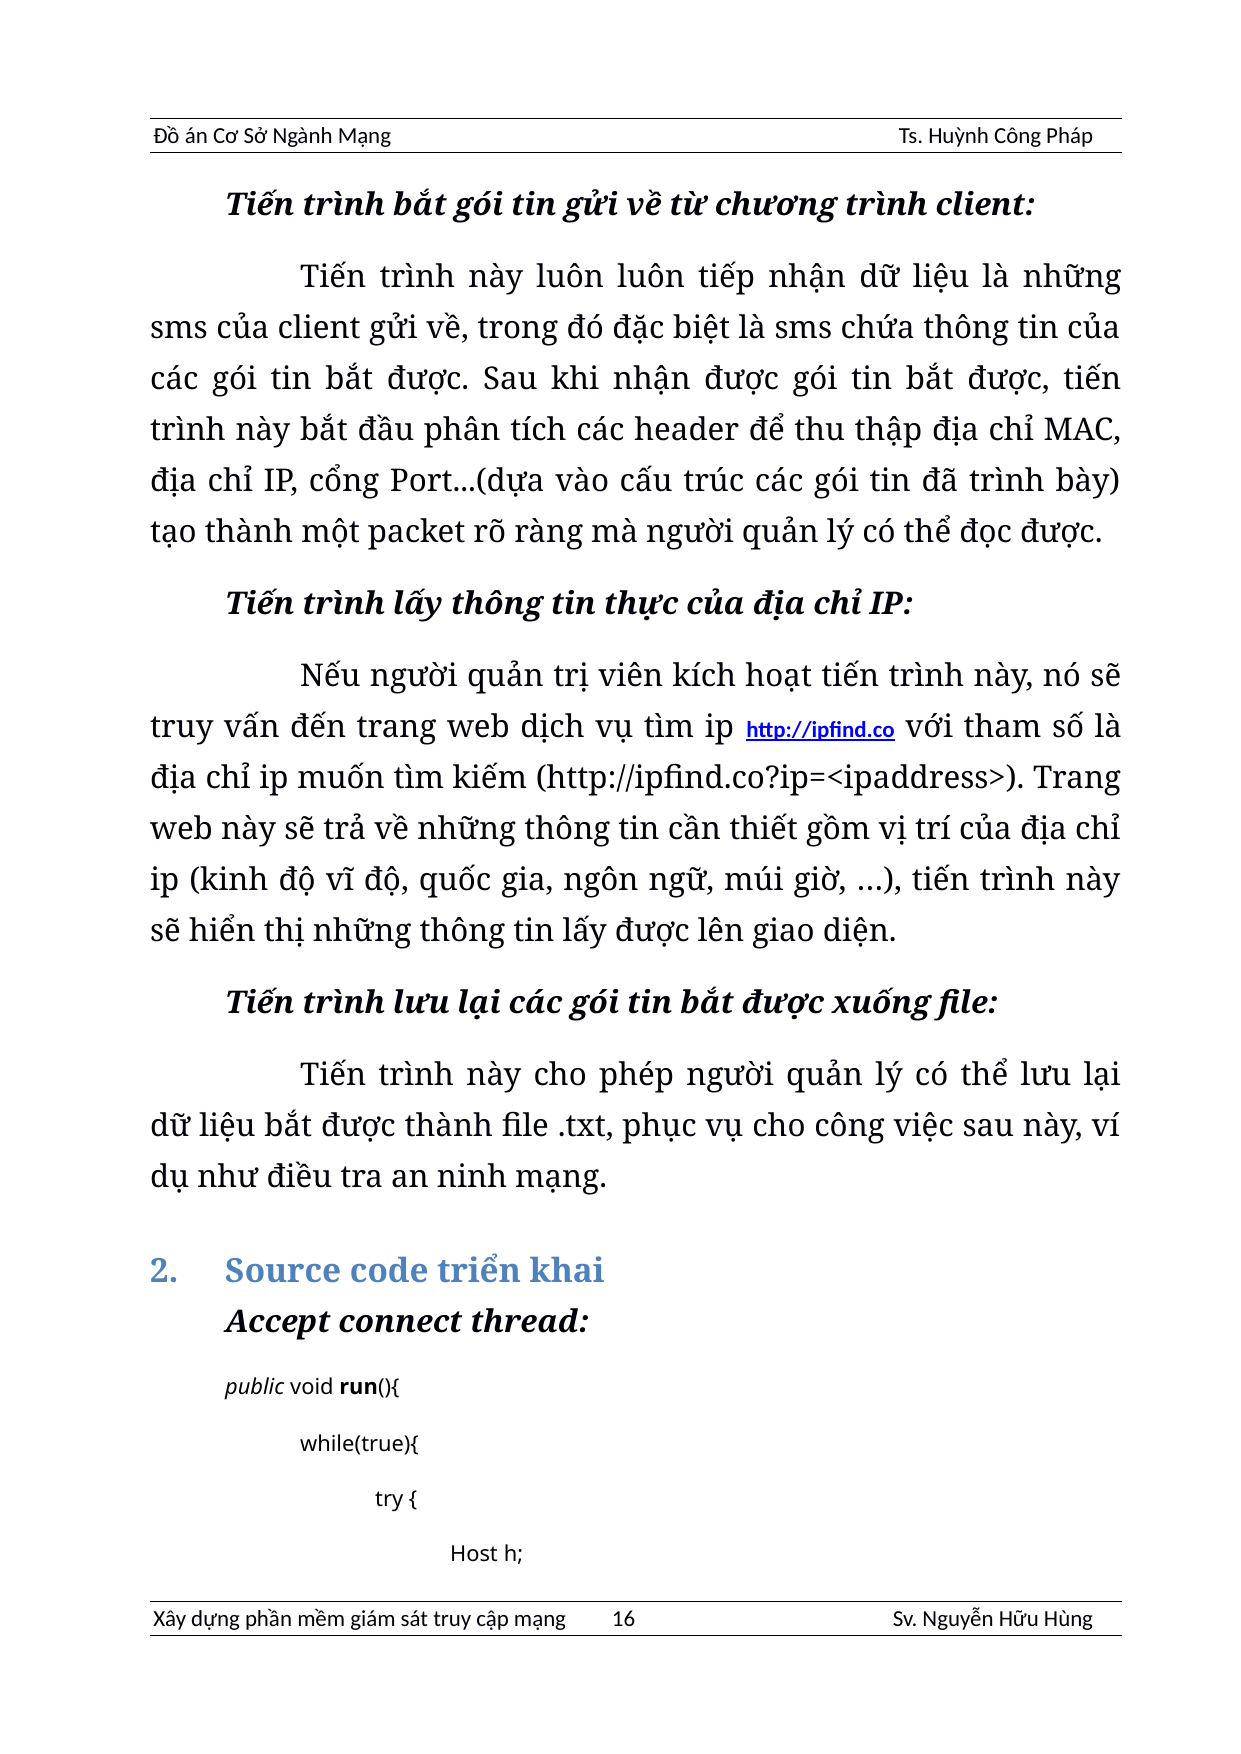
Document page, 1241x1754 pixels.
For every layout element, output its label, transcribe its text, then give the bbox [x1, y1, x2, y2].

text Tiến trình lưu lại các gói tin bắt được xuống file: [150, 980, 1122, 1023]
text while(true){ [150, 1428, 1122, 1457]
text try { [150, 1483, 1122, 1512]
text public void run(){ [150, 1371, 1122, 1401]
text Tiến trình này luôn luôn tiếp nhận dữ liệu là những sms của client gửi về, trong đó đặc biệt là sms chứa thông tin của các gói tin bắt được. Sau khi nhận được gói tin bắt được, tiến trình này bắt đầu phân tích các header để thu thập địa chỉ MAC, địa chỉ IP, cổng Port...(dựa vào cấu trúc các gói tin đã trình bày) tạo thành một packet rõ ràng mà người quản lý có thể đọc được. [150, 254, 1122, 552]
text Accept connect thread: [150, 1299, 1122, 1342]
text Tiến trình bắt gói tin gửi về từ chương trình client: [150, 182, 1122, 225]
text Tiến trình này cho phép người quản lý có thể lưu lại dữ liệu bắt được thành file .txt, phục vụ cho công việc sau này, ví dụ như điều tra an ninh mạng. [150, 1052, 1122, 1197]
subtitle 2. Source code triển khai [150, 1247, 1122, 1292]
text Host h; [150, 1538, 1122, 1567]
text Nếu người quản trị viên kích hoạt tiến trình này, nó sẽ truy vấn đến trang web dịch vụ tìm ip http://ipfind.co với tham số là địa chỉ ip muốn tìm kiếm (http://ipfind.co?ip=<ipaddress>). Trang web này sẽ trả về những thông tin cần thiết gồm vị trí của địa chỉ ip (kinh độ vĩ độ, quốc gia, ngôn ngữ, múi giờ, …), tiến trình này sẽ hiển thị những thông tin lấy được lên giao diện. [150, 653, 1122, 951]
text Tiến trình lấy thông tin thực của địa chỉ IP: [150, 581, 1122, 624]
